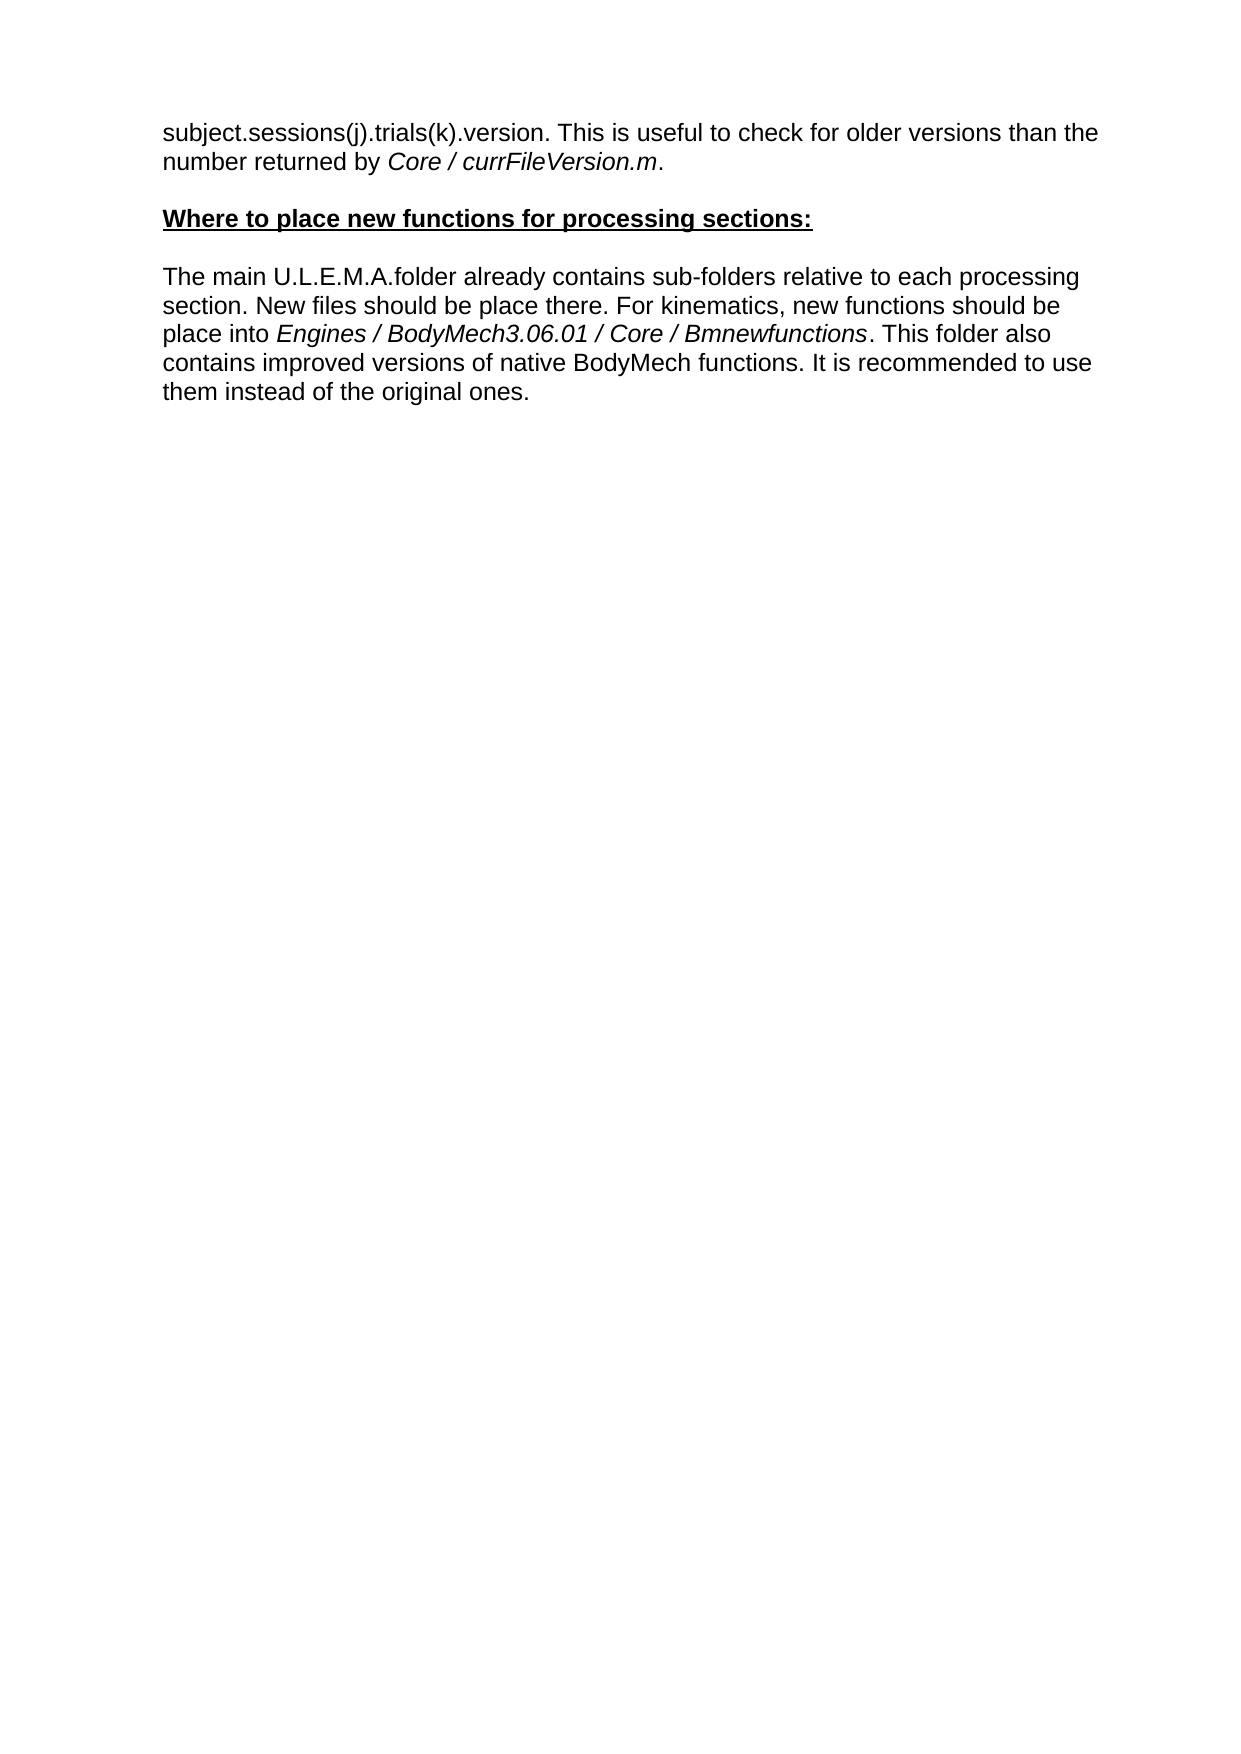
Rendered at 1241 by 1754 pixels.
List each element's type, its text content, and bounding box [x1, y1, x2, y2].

text Where to place new functions for processing sections: [162, 204, 1122, 233]
list subject.sessions(j).trials(k).version. This is useful to check for older versions than the number returned by Core / currFileVersion.m. [162, 118, 1122, 176]
text The main U.L.E.M.A.folder already contains sub-folders relative to each processing section. New files should be place there. For kinematics, new functions should be place into Engines / BodyMech3.06.01 / Core / Bmnewfunctions. This folder also contains improved versions of native BodyMech functions. It is recommended to use them instead of the original ones. [162, 262, 1122, 406]
